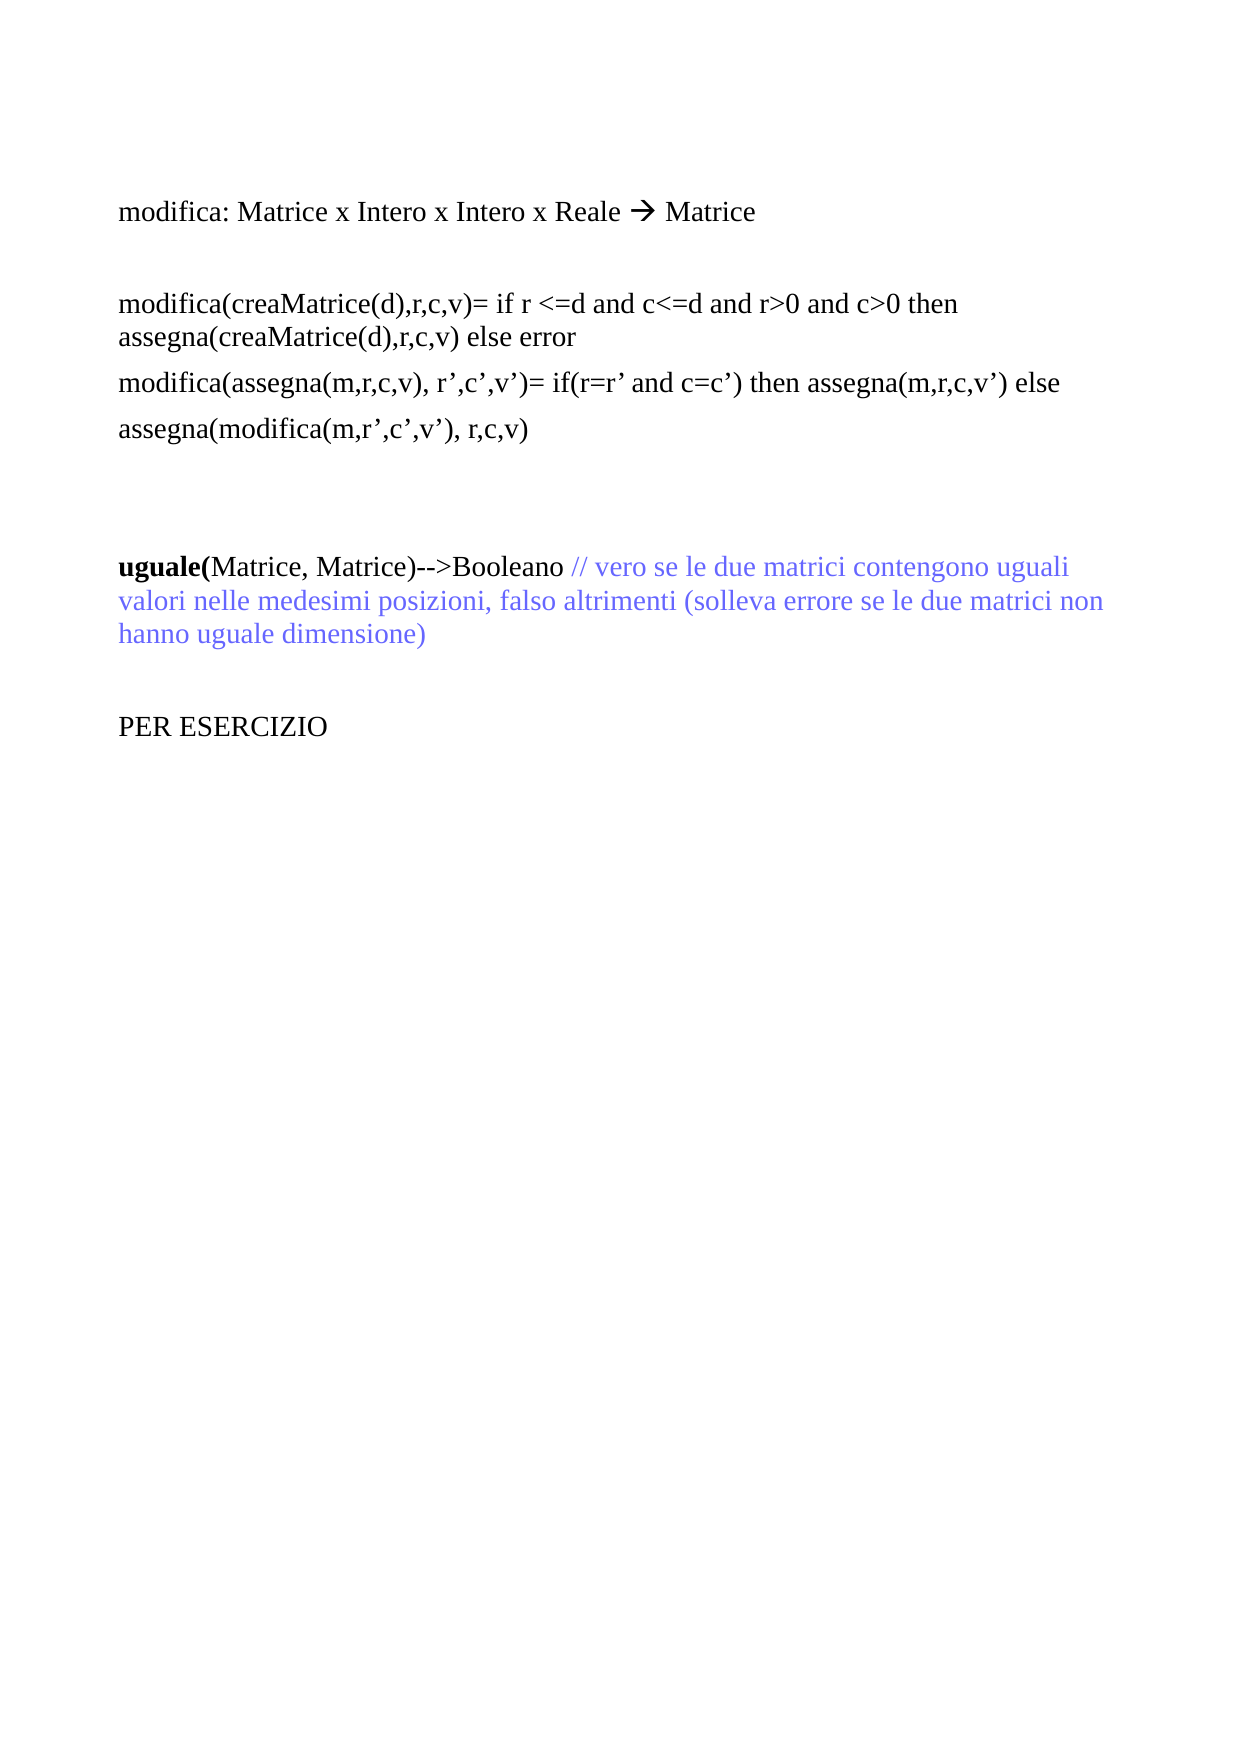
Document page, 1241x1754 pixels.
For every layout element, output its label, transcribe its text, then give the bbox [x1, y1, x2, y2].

text assegna(modifica(m,r’,c’,v’), r,c,v) [118, 411, 1122, 445]
text modifica: Matrice x Intero x Intero x Reale  Matrice [118, 194, 1122, 227]
text modifica(creaMatrice(d),r,c,v)= if r <=d and c<=d and r>0 and c>0 then assegna(creaMatrice(d),r,c,v) else error [118, 286, 1122, 353]
text PER ESERCIZIO [118, 709, 1122, 742]
text modifica(assegna(m,r,c,v), r’,c’,v’)= if(r=r’ and c=c’) then assegna(m,r,c,v’) else [118, 365, 1122, 399]
text uguale(Matrice, Matrice)-->Booleano // vero se le due matrici contengono uguali valori nelle medesimi posizioni, falso altrimenti (solleva errore se le due matrici non hanno uguale dimensione) [118, 549, 1122, 650]
